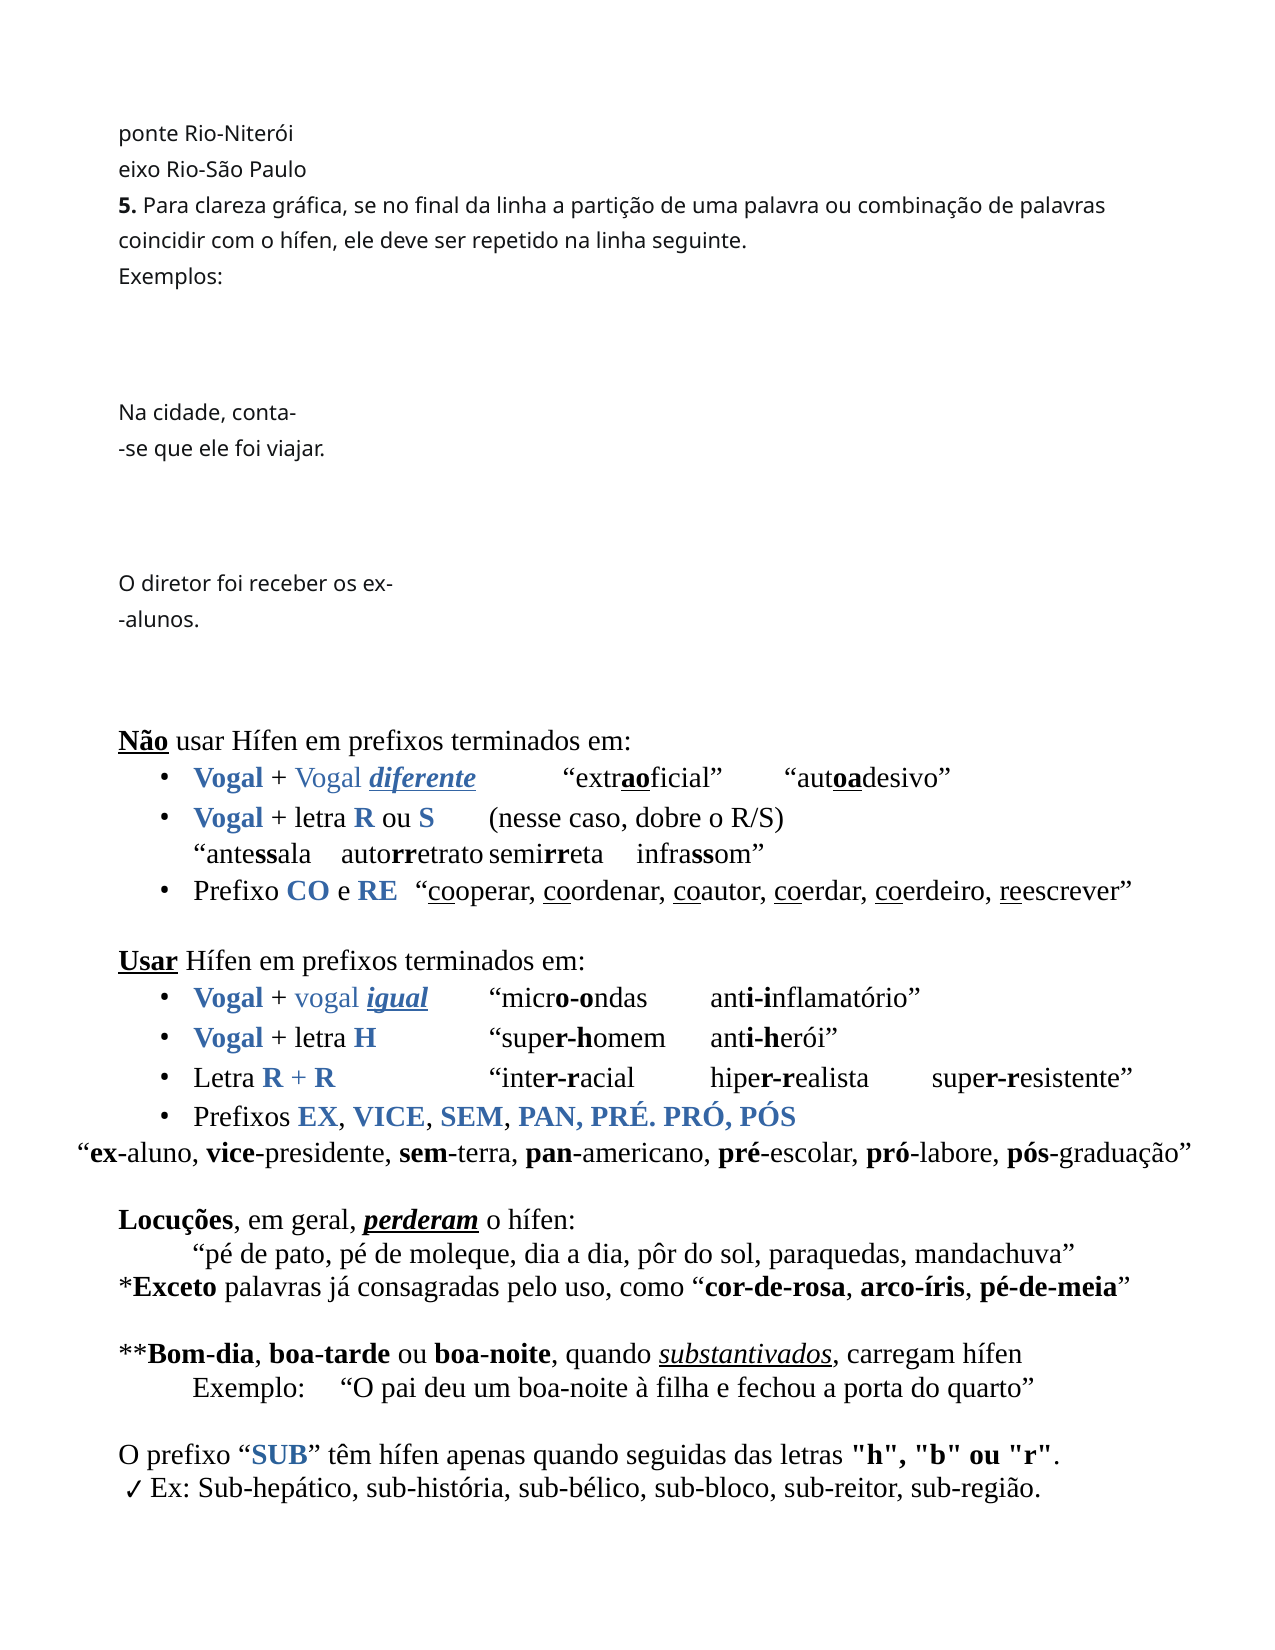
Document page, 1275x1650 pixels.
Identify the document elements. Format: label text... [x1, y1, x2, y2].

text ✔ Ex: Sub-hepático, sub-história, sub-bélico, sub-bloco, sub-reitor, sub-região. [118, 1471, 1157, 1504]
text O diretor foi receber os ex- -alunos. [118, 568, 1157, 634]
text O prefixo “SUB” têm hífen apenas quando seguidas das letras "h", "b" ou "r". [118, 1437, 1157, 1471]
list Prefixos EX, VICE, SEM, PAN, PRÉ. PRÓ, PÓS [156, 1096, 1157, 1135]
list Letra R + R “inter-racial hiper-realista super-resistente” [156, 1056, 1157, 1096]
text ponte Rio-Niterói eixo Rio-São Paulo 5. Para clareza gráfica, se no final da linha a partição de uma palavra ou combinação de palavras coincidir com o hífen, ele deve ser repetido na linha seguinte. Exemplos: [118, 118, 1157, 291]
text Locuções, em geral, perderam o hífen: “pé de pato, pé de moleque, dia a dia, pôr do sol, paraquedas, mandachuva” [118, 1202, 1157, 1269]
text Usar Hífen em prefixos terminados em: [118, 943, 1157, 976]
text *Exceto palavras já consagradas pelo uso, como “cor-de-rosa, arco-íris, pé-de-meia” [118, 1269, 1157, 1336]
list “ex-aluno, vice-presidente, sem-terra, pan-americano, pré-escolar, pró-labore, pós-graduação” [41, 1135, 1192, 1202]
list Vogal + Vogal diferente “extraoficial” “autoadesivo” [156, 757, 1157, 796]
list Vogal + letra R ou S (nesse caso, dobre o R/S) “antessala autorretrato semirreta infrassom” [156, 796, 1157, 870]
list Prefixo CO e RE “cooperar, coordenar, coautor, coerdar, coerdeiro, reescrever” [156, 870, 1157, 909]
text **Bom-dia, boa-tarde ou boa-noite, quando substantivados, carregam hífen Exemplo: “O pai deu um boa-noite à filha e fechou a porta do quarto” [118, 1336, 1157, 1403]
list Vogal + letra H “super-homem anti-herói” [156, 1016, 1157, 1056]
text Não usar Hífen em prefixos terminados em: [118, 723, 1157, 757]
text Na cidade, conta- -se que ele foi viajar. [118, 397, 1157, 462]
list Vogal + vogal igual “micro-ondas anti-inflamatório” [156, 976, 1157, 1016]
